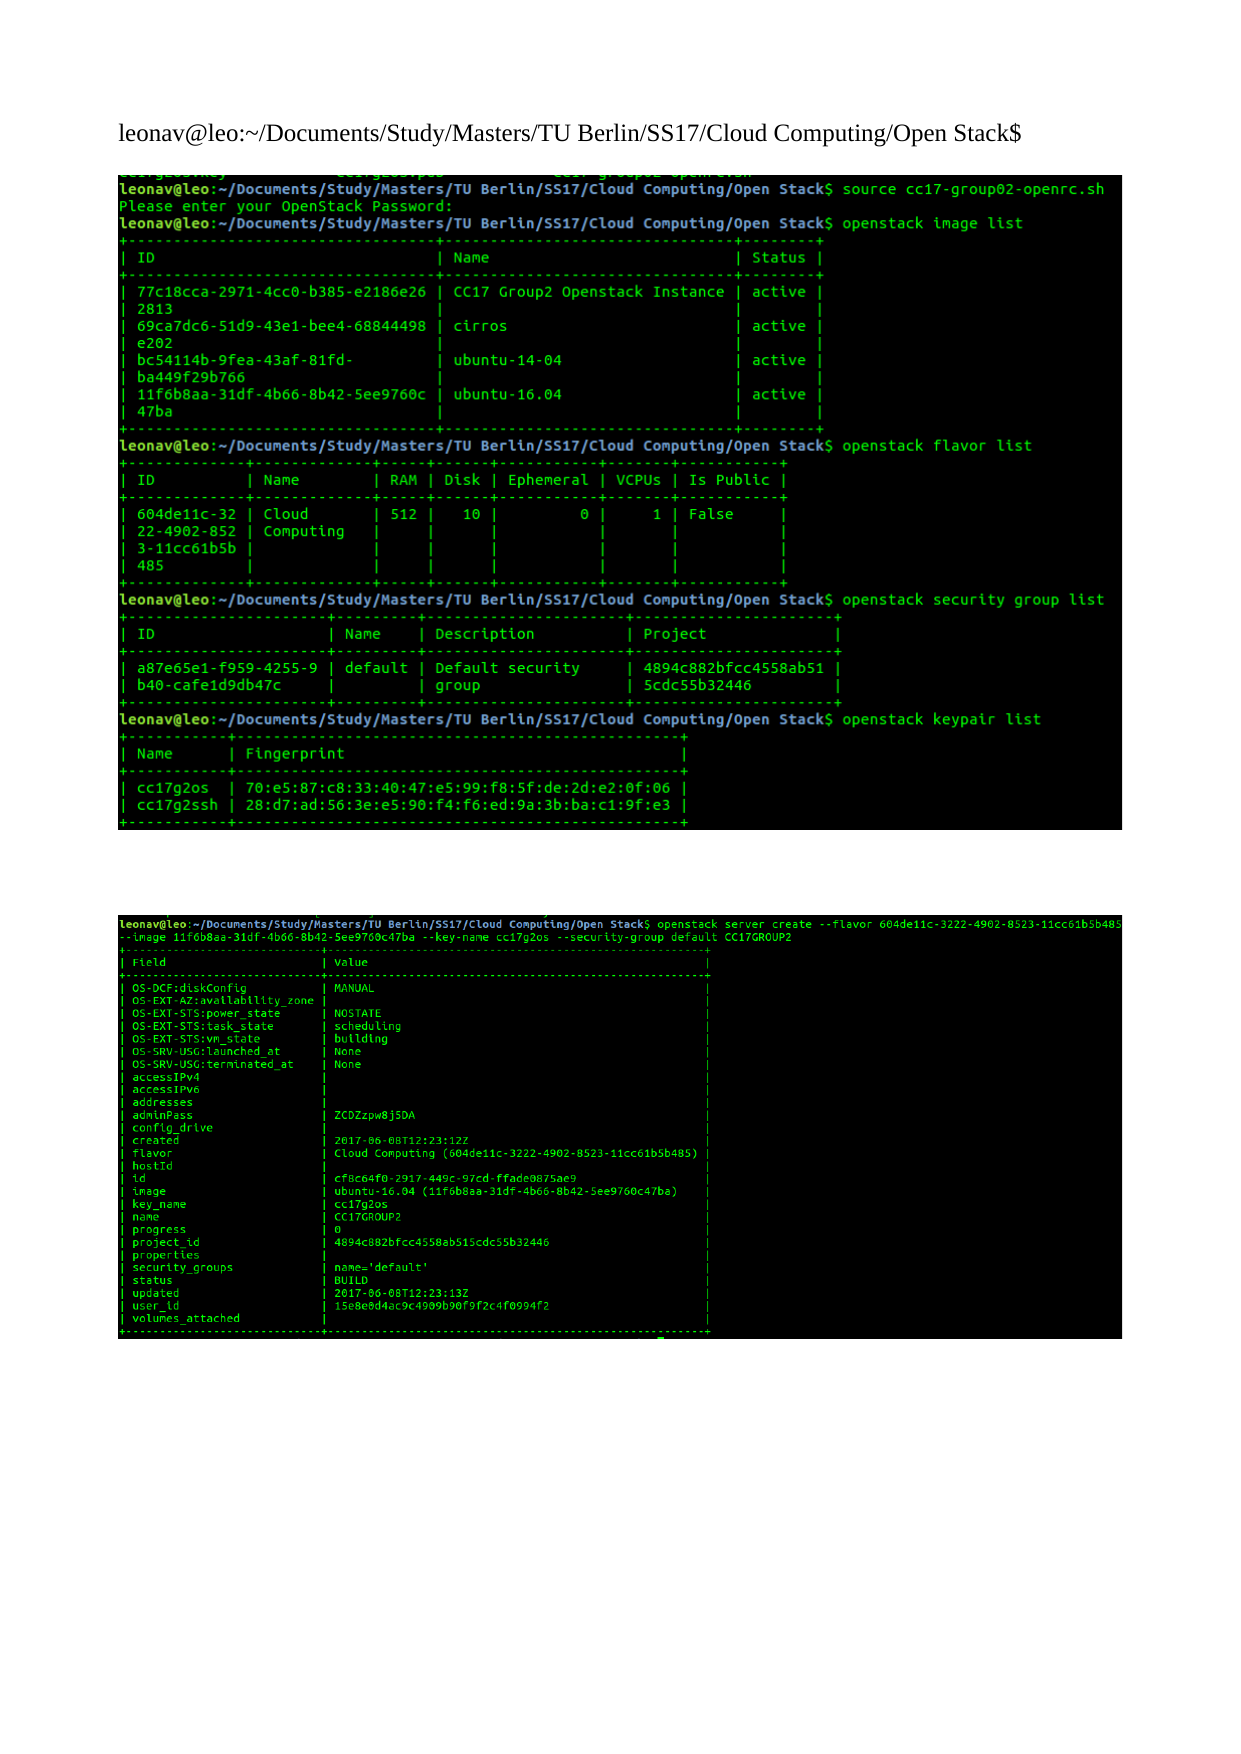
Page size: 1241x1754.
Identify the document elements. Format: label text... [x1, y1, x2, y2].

picture [118, 175, 1123, 830]
text leonav@leo:~/Documents/Study/Masters/TU Berlin/SS17/Cloud Computing/Open Stack$ [118, 118, 1122, 147]
picture [118, 915, 1123, 1339]
